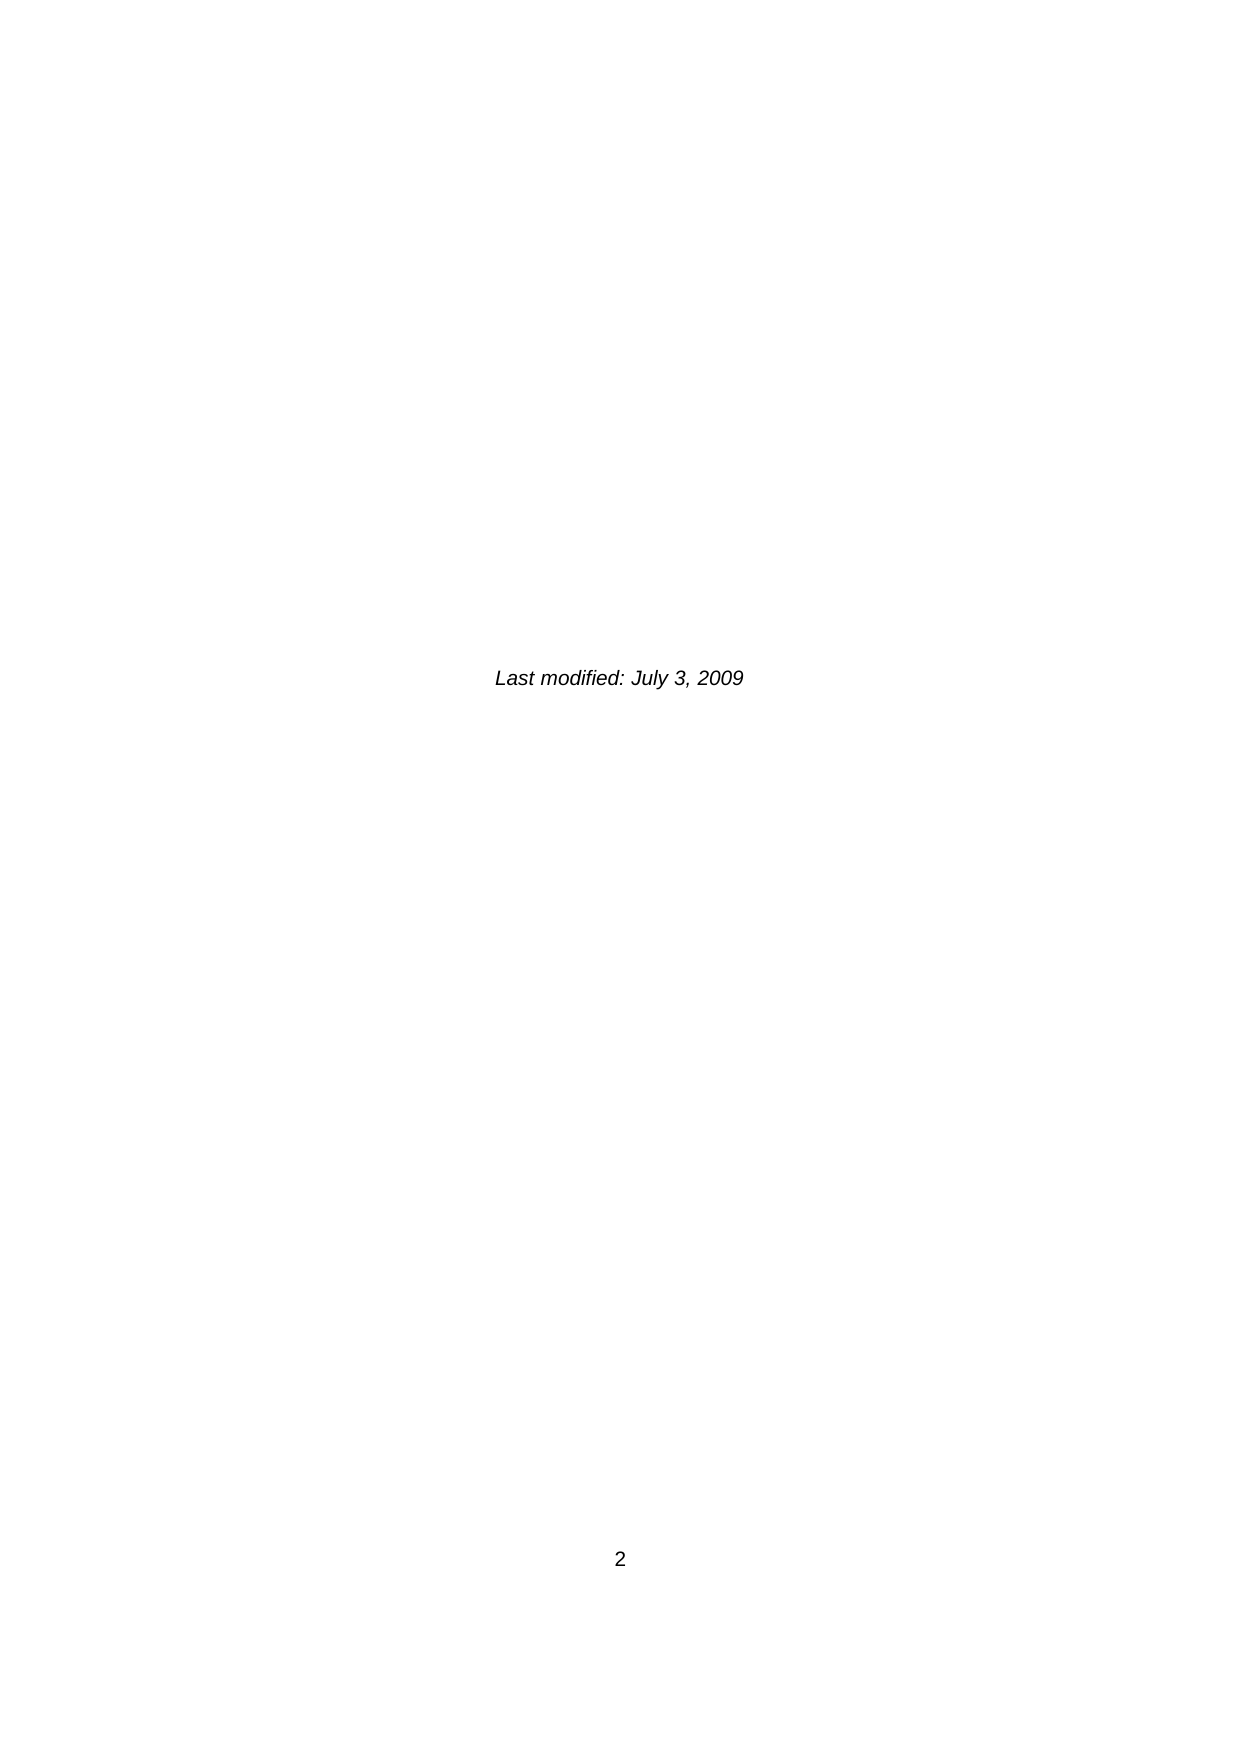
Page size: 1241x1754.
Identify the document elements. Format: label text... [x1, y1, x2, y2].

text Last modified: July 3, 2009 [177, 666, 1063, 690]
